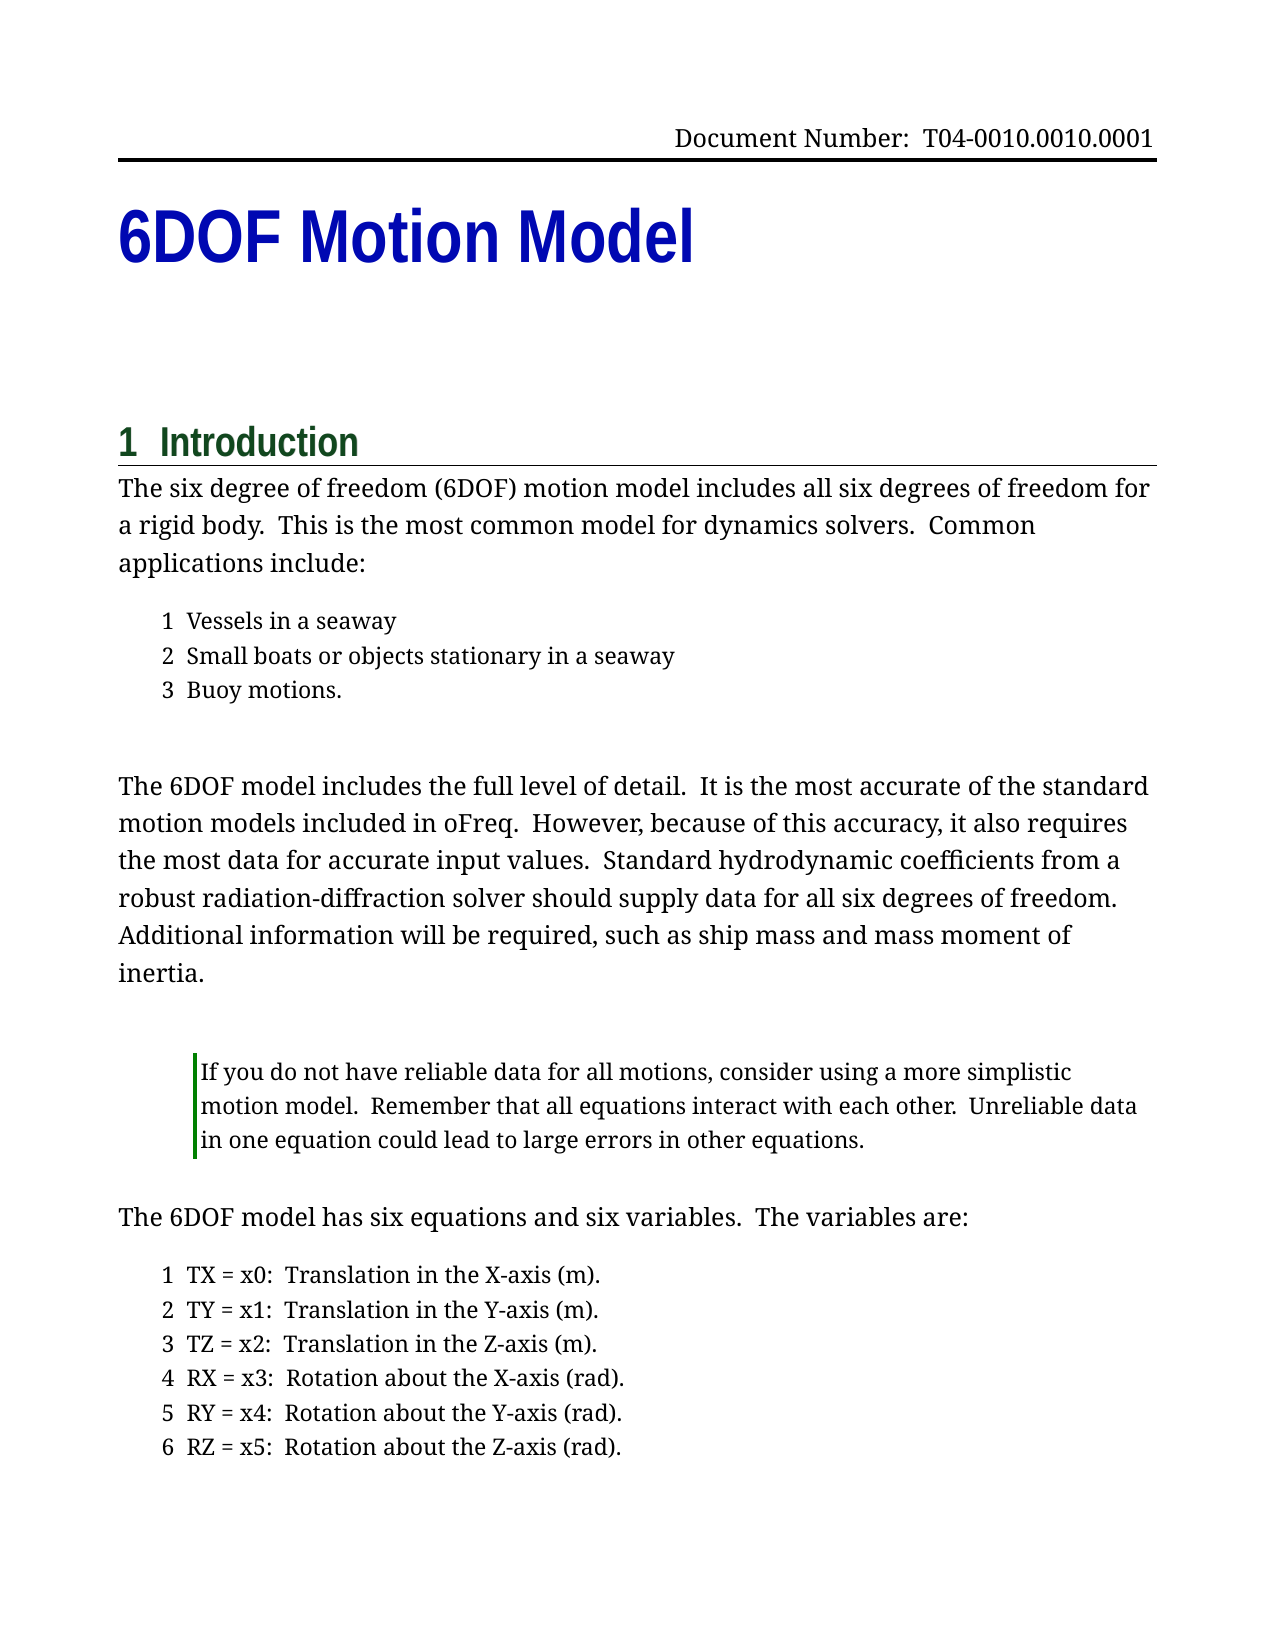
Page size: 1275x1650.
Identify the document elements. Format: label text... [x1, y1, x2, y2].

list Small boats or objects stationary in a seaway [156, 639, 1157, 671]
list TZ = x2: Translation in the Z-axis (m). [156, 1328, 1157, 1359]
list Vessels in a seaway [156, 605, 1157, 636]
text The six degree of freedom (6DOF) motion model includes all six degrees of freedom for a rigid body. This is the most common model for dynamics solvers. Common applications include: [118, 471, 1157, 579]
list TY = x1: Translation in the Y-axis (m). [156, 1293, 1157, 1325]
list RZ = x5: Rotation about the Z-axis (rad). [156, 1431, 1157, 1462]
title 6DOF Motion Model [118, 192, 1157, 278]
text The 6DOF model has six equations and six variables. The variables are: [118, 1199, 1157, 1233]
subtitle Introduction [118, 417, 1157, 465]
text The 6DOF model includes the full level of detail. It is the most accurate of the standard motion models included in oFreq. However, because of this accuracy, it also requires the most data for accurate input values. Standard hydrodynamic coefficients from a robust radiation-diffraction solver should supply data for all six degrees of freedom. Additional information will be required, such as ship mass and mass moment of inertia. [118, 768, 1157, 989]
list RY = x4: Rotation about the Y-axis (rad). [156, 1397, 1157, 1428]
list Buoy motions. [156, 674, 1157, 705]
list RX = x3: Rotation about the X-axis (rad). [156, 1362, 1157, 1393]
text If you do not have reliable data for all motions, consider using a more simplistic motion model. Remember that all equations interact with each other. Unreliable data in one equation could lead to large errors in other equations. [197, 1053, 1157, 1159]
list TX = x0: Translation in the X-axis (m). [156, 1259, 1157, 1290]
